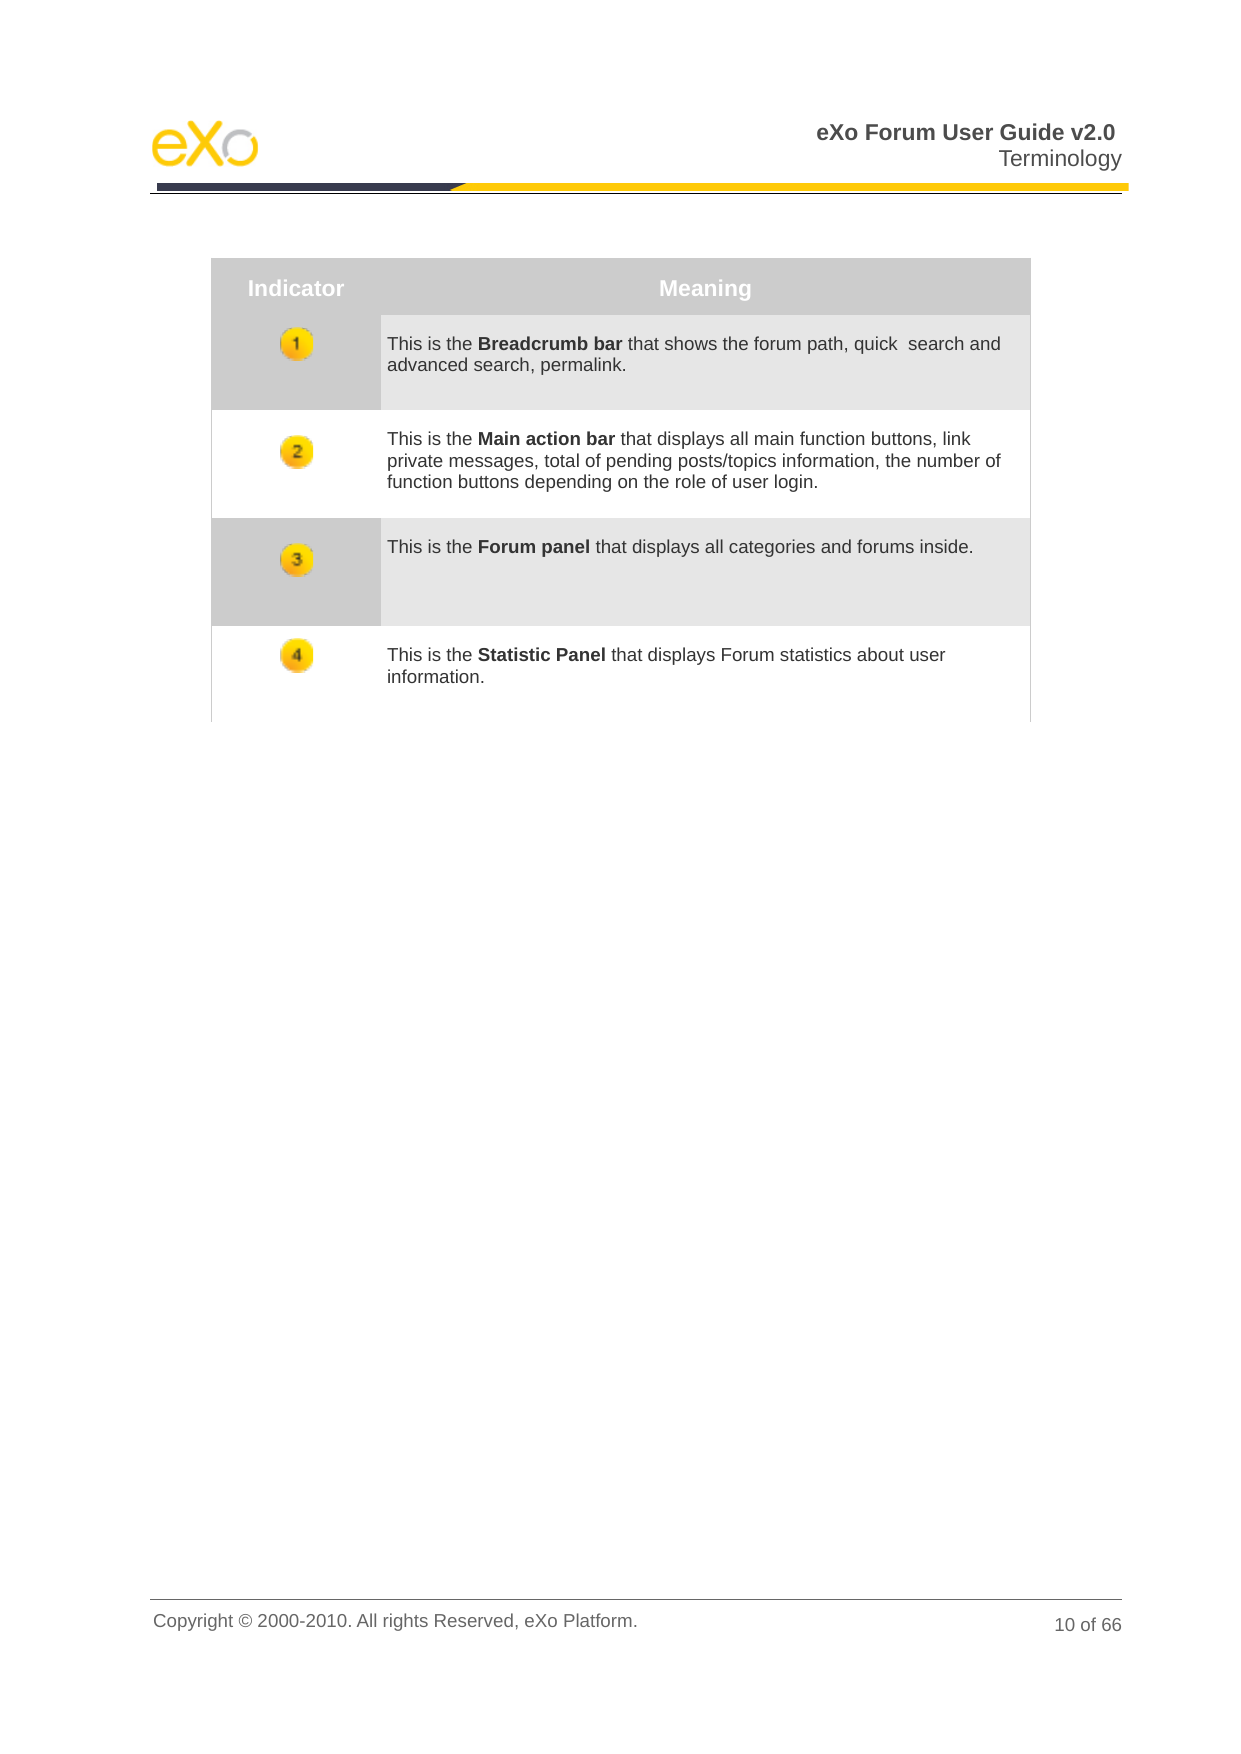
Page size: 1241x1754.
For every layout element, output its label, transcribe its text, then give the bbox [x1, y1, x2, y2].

table_cell This is the Forum panel that displays all categories and forums inside. [381, 518, 1030, 626]
table_cell This is the Breadcrumb bar that shows the forum path, quick search and advanced search, permalink. [381, 315, 1030, 410]
picture [280, 638, 314, 673]
table_header Meaning [381, 258, 1030, 315]
table_cell [212, 626, 381, 722]
table_cell This is the Main action bar that displays all main function buttons, link private messages, total of pending posts/topics information, the number of function buttons depending on the role of user login. [381, 410, 1030, 518]
picture [280, 435, 314, 469]
table_header Indicator [212, 258, 381, 315]
table_cell [212, 315, 381, 327]
table_cell [212, 410, 381, 518]
table_cell This is the Statistic Panel that displays Forum statistics about user information. [381, 626, 1030, 722]
table_cell [212, 518, 381, 543]
picture [280, 543, 314, 577]
picture [280, 327, 314, 361]
table_cell [212, 544, 381, 626]
picture [157, 183, 1129, 191]
table_cell [212, 328, 381, 410]
picture [152, 120, 259, 167]
